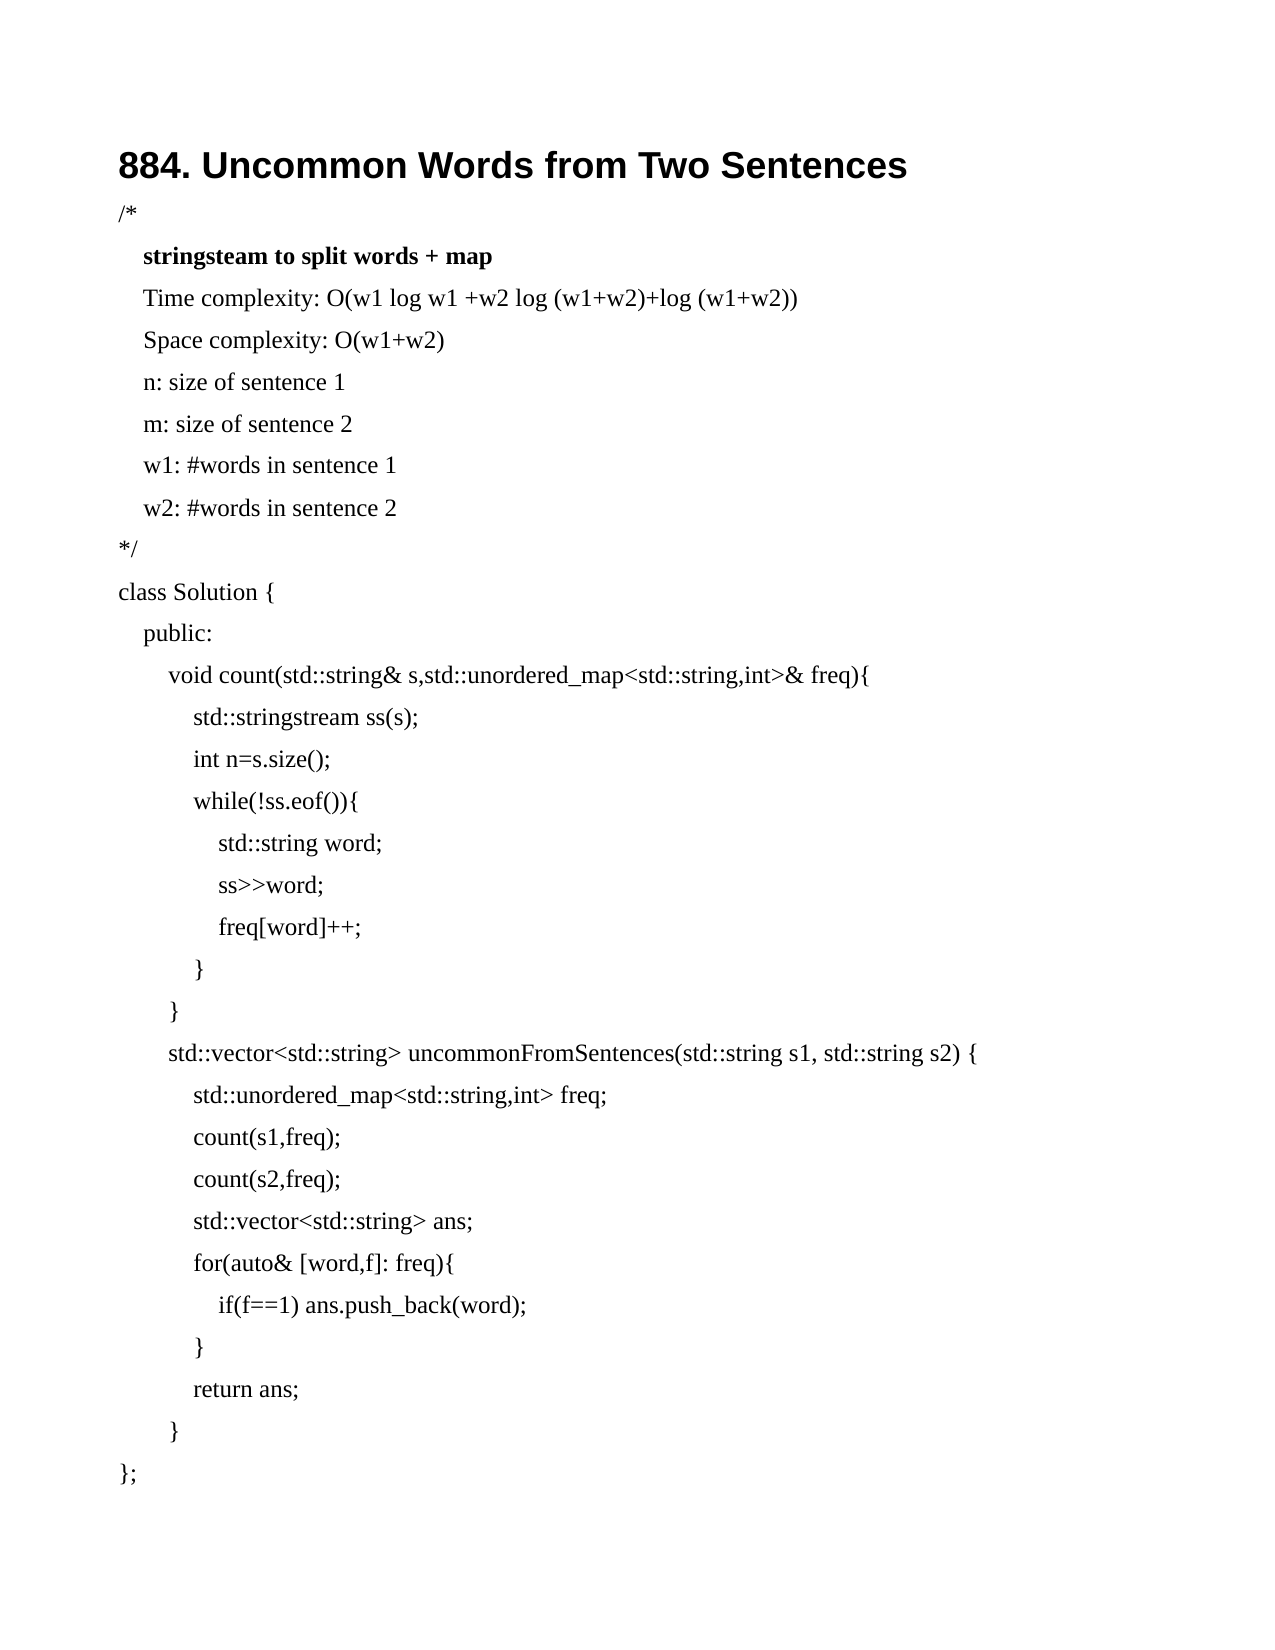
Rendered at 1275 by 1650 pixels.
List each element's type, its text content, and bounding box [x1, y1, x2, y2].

text */ [118, 534, 1157, 563]
text for(auto& [word,f]: freq){ [118, 1248, 1157, 1277]
text } [118, 1416, 1157, 1445]
subtitle 884. Uncommon Words from Two Sentences [118, 143, 1157, 186]
text }; [118, 1458, 1157, 1487]
text std::vector<std::string> ans; [118, 1206, 1157, 1235]
text void count(std::string& s,std::unordered_map<std::string,int>& freq){ [118, 661, 1157, 689]
text std::vector<std::string> uncommonFromSentences(std::string s1, std::string s2) { [118, 1038, 1157, 1067]
text count(s1,freq); [118, 1122, 1157, 1151]
text public: [118, 618, 1157, 647]
text } [118, 954, 1157, 983]
text if(f==1) ans.push_back(word); [118, 1290, 1157, 1319]
text return ans; [118, 1374, 1157, 1403]
text /* [118, 199, 1157, 227]
text ss>>word; [118, 870, 1157, 899]
text stringsteam to split words + map [118, 241, 1157, 269]
text Space complexity: O(w1+w2) [118, 325, 1157, 353]
text } [118, 1332, 1157, 1361]
text std::string word; [118, 828, 1157, 857]
text w2: #words in sentence 2 [118, 493, 1157, 521]
text m: size of sentence 2 [118, 409, 1157, 437]
text while(!ss.eof()){ [118, 786, 1157, 815]
text n: size of sentence 1 [118, 367, 1157, 395]
text std::stringstream ss(s); [118, 702, 1157, 731]
text int n=s.size(); [118, 744, 1157, 773]
text w1: #words in sentence 1 [118, 451, 1157, 479]
text Time complexity: O(w1 log w1 +w2 log (w1+w2)+log (w1+w2)) [118, 283, 1157, 311]
text } [118, 996, 1157, 1025]
text std::unordered_map<std::string,int> freq; [118, 1080, 1157, 1109]
text count(s2,freq); [118, 1164, 1157, 1193]
text class Solution { [118, 577, 1157, 605]
text freq[word]++; [118, 912, 1157, 941]
